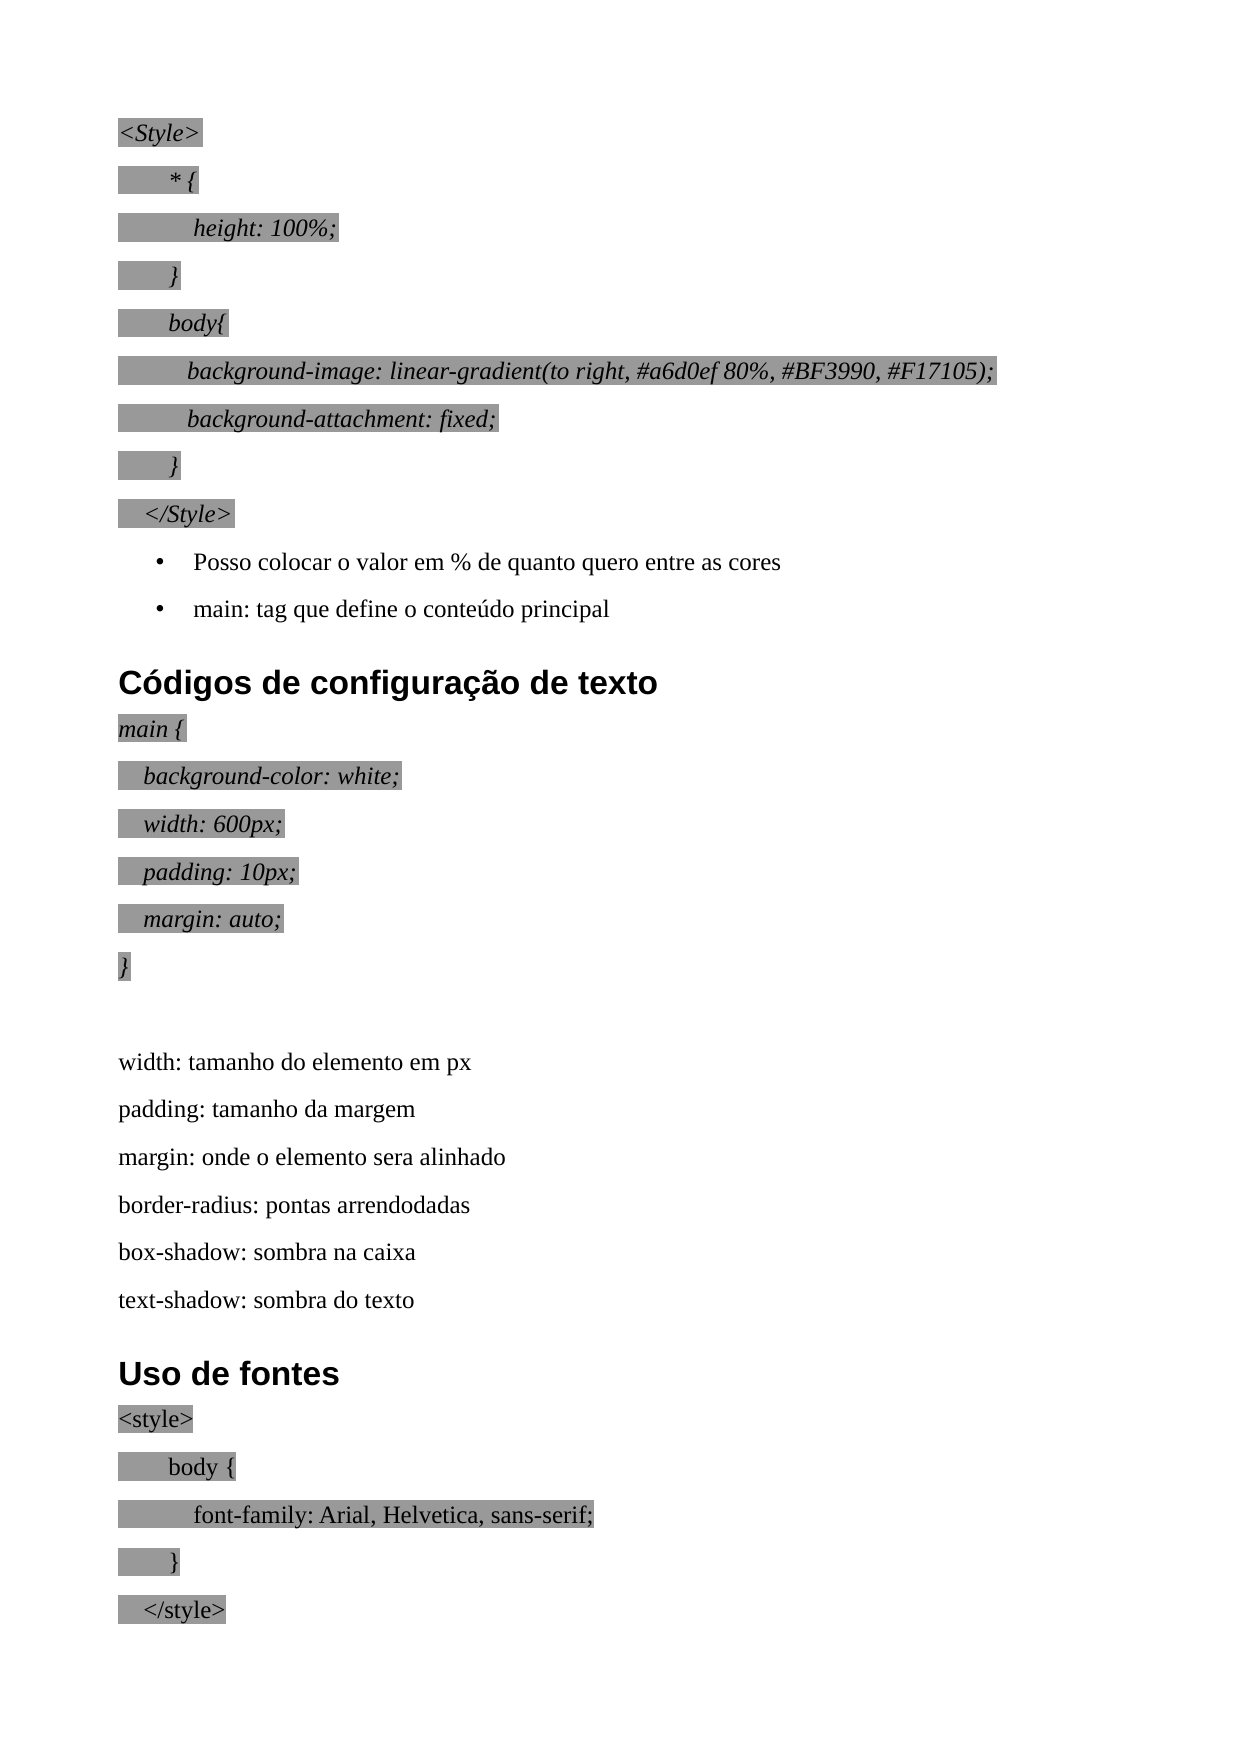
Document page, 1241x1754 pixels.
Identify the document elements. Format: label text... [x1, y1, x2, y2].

text font-family: Arial, Helvetica, sans-serif; [118, 1500, 1122, 1528]
text margin: auto; [118, 904, 1122, 933]
text <Style> [118, 118, 1122, 147]
text border-radius: pontas arrendodadas [118, 1190, 1122, 1218]
text } [118, 952, 1122, 981]
text height: 100%; [118, 213, 1122, 242]
text margin: onde o elemento sera alinhado [118, 1142, 1122, 1171]
subtitle Códigos de configuração de texto [118, 663, 1122, 701]
text width: 600px; [118, 809, 1122, 838]
text padding: 10px; [118, 857, 1122, 885]
text </Style> [118, 499, 1122, 528]
text body{ [118, 308, 1122, 337]
subtitle Uso de fontes [118, 1353, 1122, 1392]
text box-shadow: sombra na caixa [118, 1237, 1122, 1266]
text body { [118, 1452, 1122, 1481]
text background-attachment: fixed; [118, 404, 1122, 432]
text width: tamanho do elemento em px [118, 1047, 1122, 1076]
text background-image: linear-gradient(to right, #a6d0ef 80%, #BF3990, #F17105); [118, 356, 1122, 385]
text text-shadow: sombra do texto [118, 1285, 1122, 1314]
list main: tag que define o conteúdo principal [156, 594, 1122, 623]
text } [118, 1547, 1122, 1576]
text </style> [118, 1595, 1122, 1624]
text } [118, 261, 1122, 290]
text <style> [118, 1404, 1122, 1433]
list Posso colocar o valor em % de quanto quero entre as cores [156, 547, 1122, 575]
text * { [118, 166, 1122, 194]
text main { [118, 714, 1122, 742]
text } [118, 451, 1122, 480]
text background-color: white; [118, 761, 1122, 790]
text padding: tamanho da margem [118, 1094, 1122, 1123]
